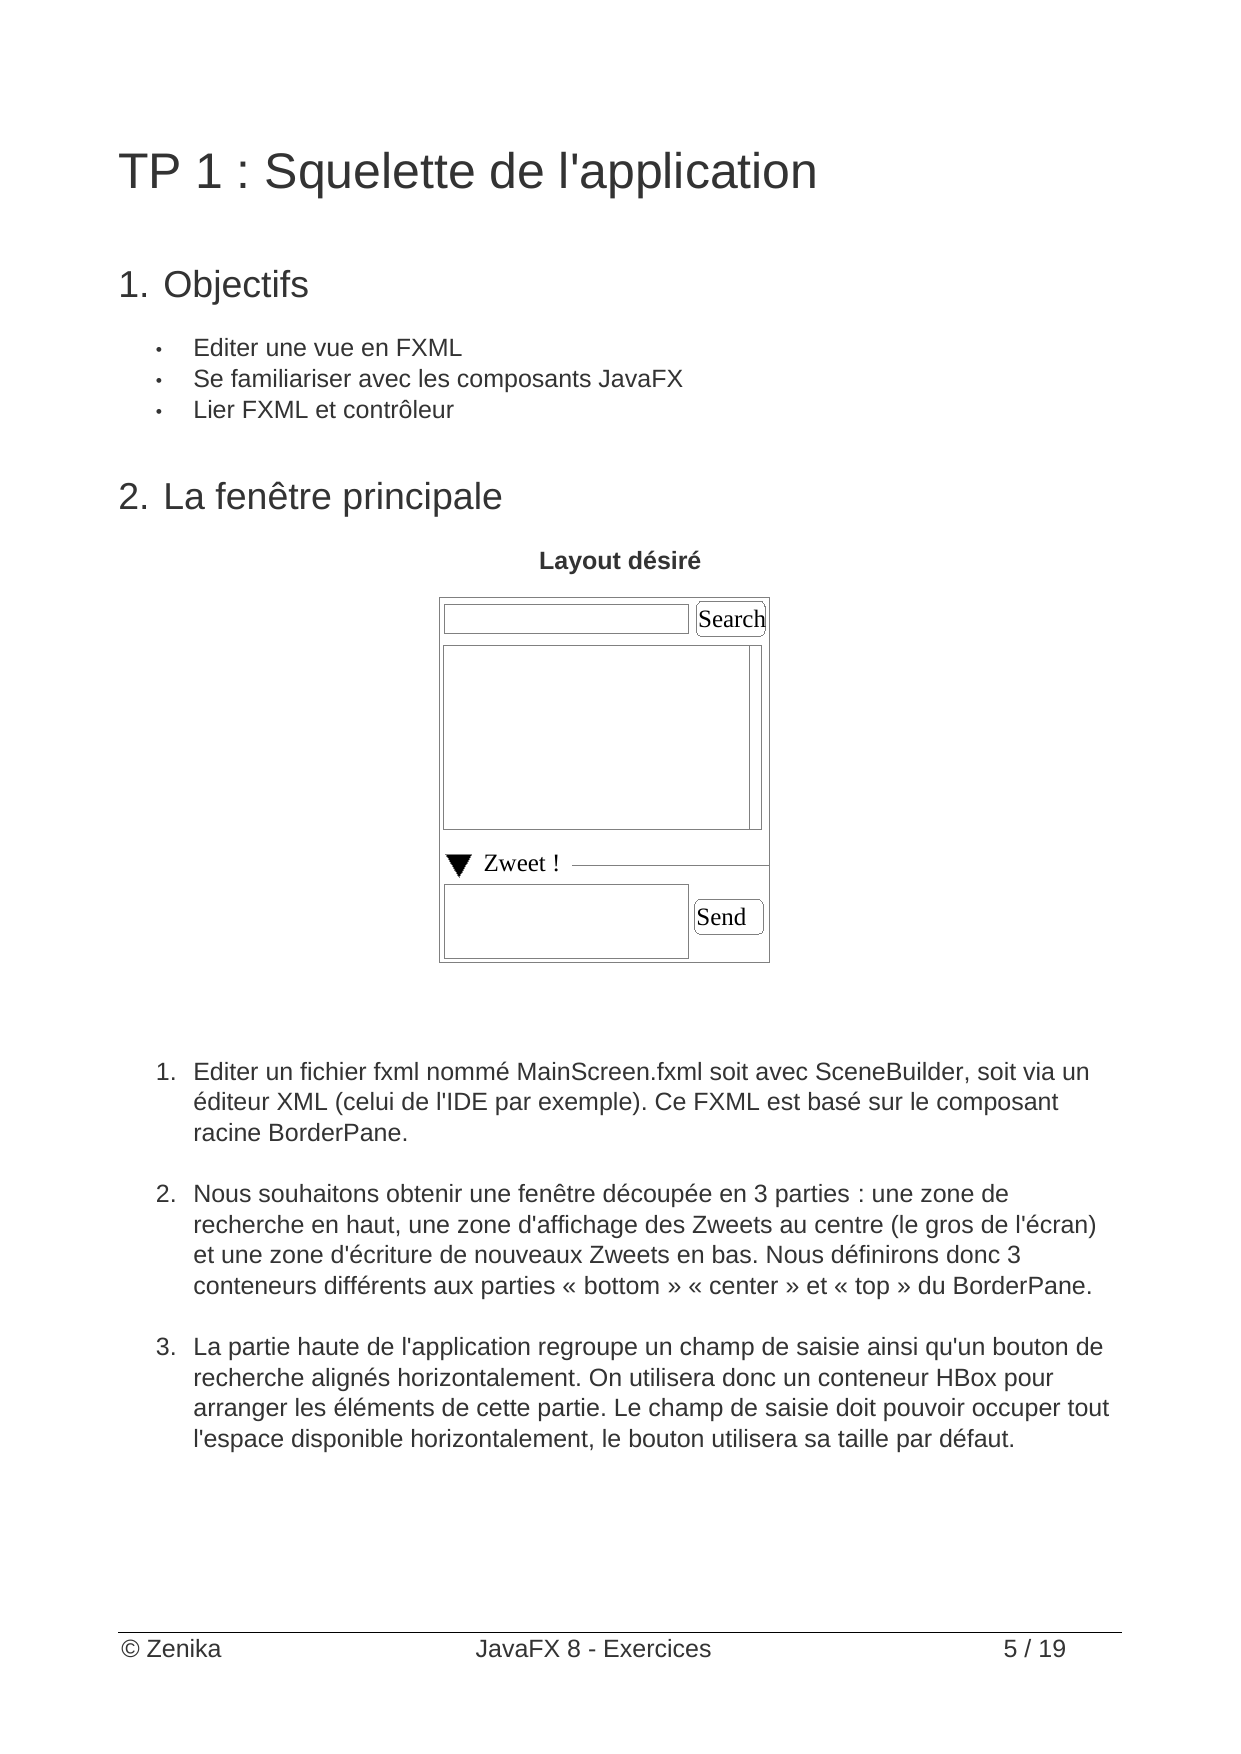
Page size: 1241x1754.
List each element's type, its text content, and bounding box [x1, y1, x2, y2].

list La partie haute de l'application regroupe un champ de saisie ainsi qu'un bouton de recherche alignés horizontalement. On utilisera donc un conteneur HBox pour arranger les éléments de cette partie. Le champ de saisie doit pouvoir occuper tout l'espace disponible horizontalement, le bouton utilisera sa taille par défaut. [156, 1333, 1122, 1453]
list Editer un fichier fxml nommé MainScreen.fxml soit avec SceneBuilder, soit via un éditeur XML (celui de l'IDE par exemple). Ce FXML est basé sur le composant racine BorderPane. [156, 1057, 1122, 1146]
list Nous souhaitons obtenir une fenêtre découpée en 3 parties : une zone de recherche en haut, une zone d'affichage des Zweets au centre (le gros de l'écran) et une zone d'écriture de nouveaux Zweets en bas. Nous définirons donc 3 conteneurs différents aux parties « bottom » « center » et « top » du BorderPane. [156, 1180, 1122, 1299]
list Editer une vue en FXML [156, 334, 1122, 362]
list Se familiariser avec les composants JavaFX [156, 365, 1122, 393]
subtitle Objectifs [118, 263, 1122, 305]
subtitle Squelette de l'application [118, 143, 1122, 199]
subtitle La fenêtre principale [118, 476, 1122, 517]
list Lier FXML et contrôleur [156, 395, 1122, 423]
text Layout désiré [118, 546, 1122, 574]
